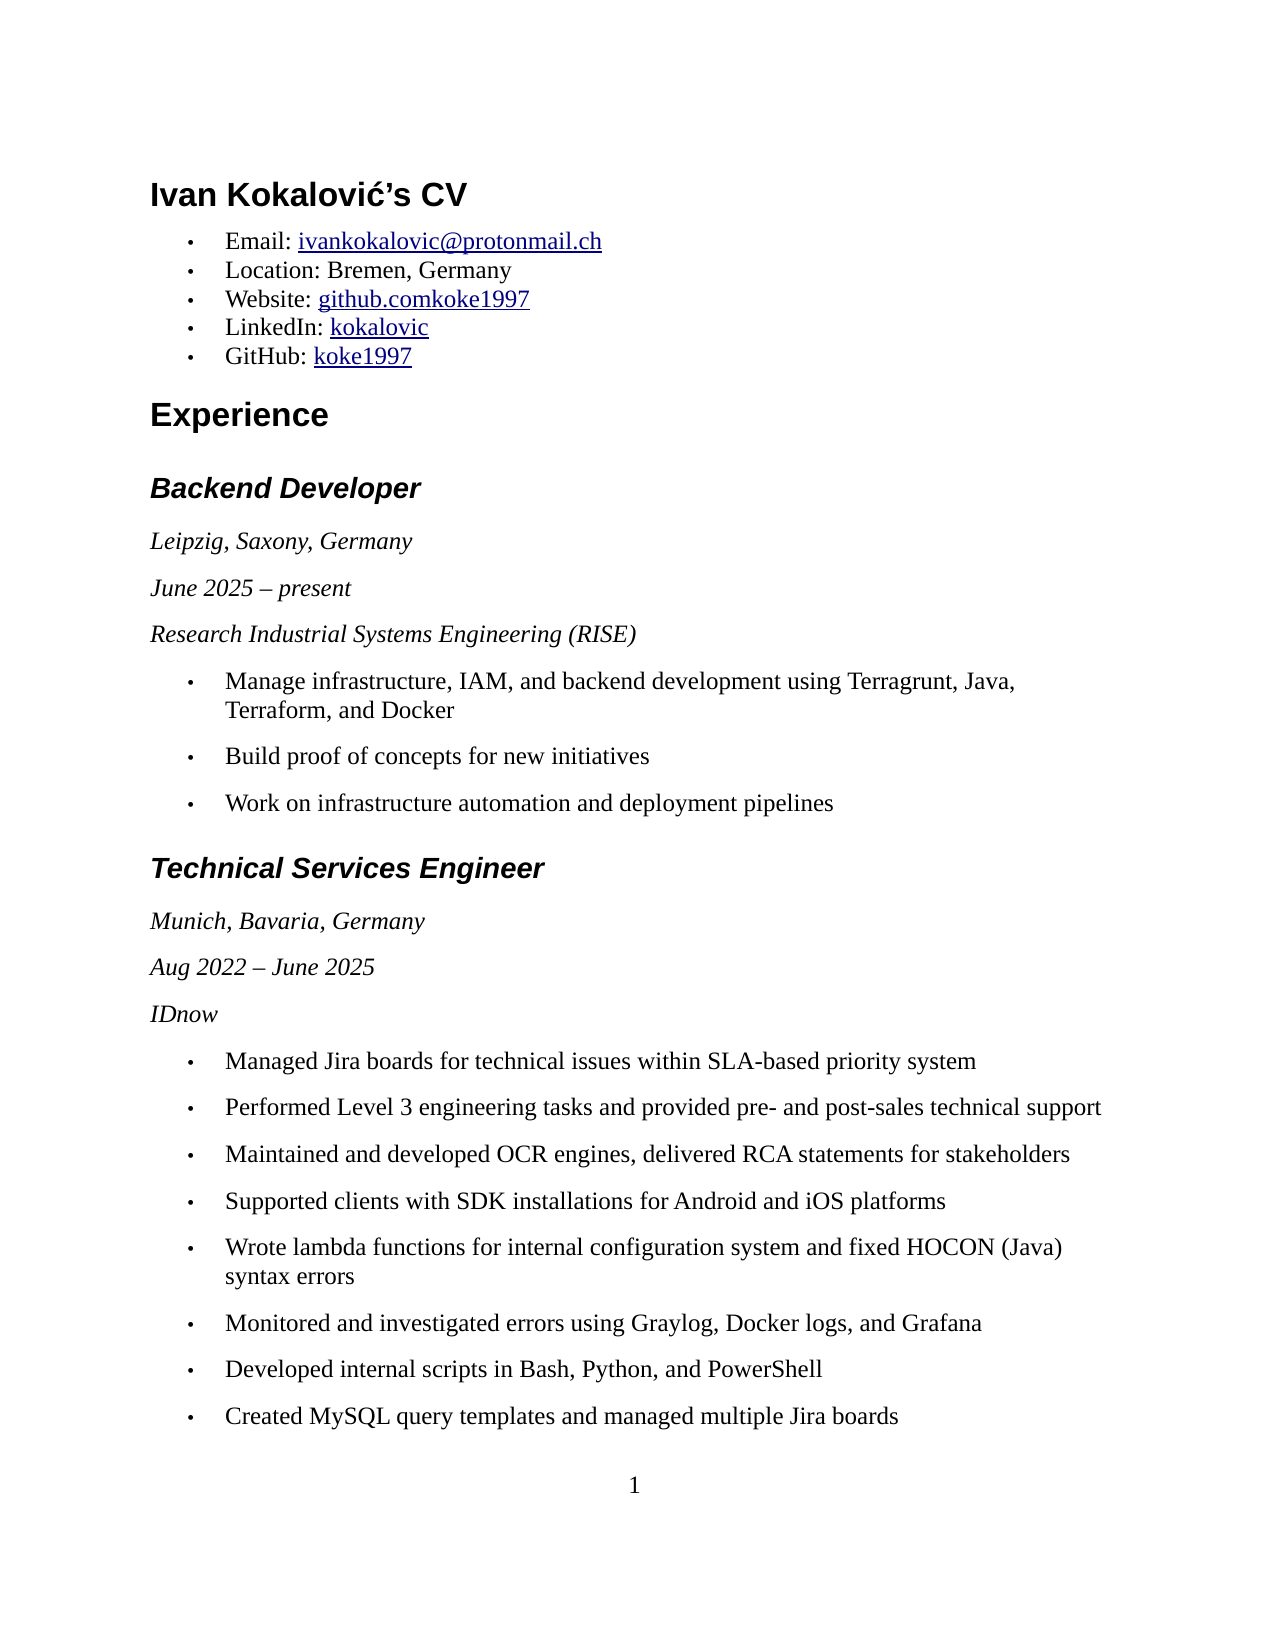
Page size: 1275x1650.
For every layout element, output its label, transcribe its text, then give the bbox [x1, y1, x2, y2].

text Leipzig, Saxony, Germany [150, 526, 1125, 555]
text Research Industrial Systems Engineering (RISE) [150, 619, 1125, 648]
list Created MySQL query templates and managed multiple Jira boards [187, 1401, 1125, 1430]
list Wrote lambda functions for internal configuration system and fixed HOCON (Java) syntax errors [187, 1232, 1125, 1290]
list Work on infrastructure automation and deployment pipelines [187, 788, 1125, 817]
text Aug 2022 – June 2025 [150, 952, 1125, 981]
list Manage infrastructure, IAM, and backend development using Terragrunt, Java, Terraform, and Docker [187, 666, 1125, 723]
list Supported clients with SDK installations for Android and iOS platforms [187, 1186, 1125, 1214]
list Maintained and developed OCR engines, delivered RCA statements for stakeholders [187, 1139, 1125, 1168]
subtitle Backend Developer [150, 471, 1125, 504]
list GitHub: koke1997 [187, 341, 1125, 370]
list Developed internal scripts in Bash, Python, and PowerShell [187, 1354, 1125, 1383]
text June 2025 – present [150, 573, 1125, 601]
subtitle Ivan Kokalović’s CV [150, 175, 1125, 214]
subtitle Experience [150, 395, 1125, 433]
list Managed Jira boards for technical issues within SLA-based priority system [187, 1046, 1125, 1074]
list LinkedIn: kokalovic [187, 312, 1125, 341]
list Email: ivankokalovic@protonmail.ch [187, 226, 1125, 255]
subtitle Technical Services Engineer [150, 851, 1125, 884]
text IDnow [150, 999, 1125, 1028]
list Website: github.comkoke1997 [187, 284, 1125, 312]
list Build proof of concepts for new initiatives [187, 741, 1125, 770]
list Location: Bremen, Germany [187, 255, 1125, 284]
list Monitored and investigated errors using Graylog, Docker logs, and Grafana [187, 1308, 1125, 1337]
list Performed Level 3 engineering tasks and provided pre- and post-sales technical support [187, 1092, 1125, 1121]
text Munich, Bavaria, Germany [150, 906, 1125, 934]
